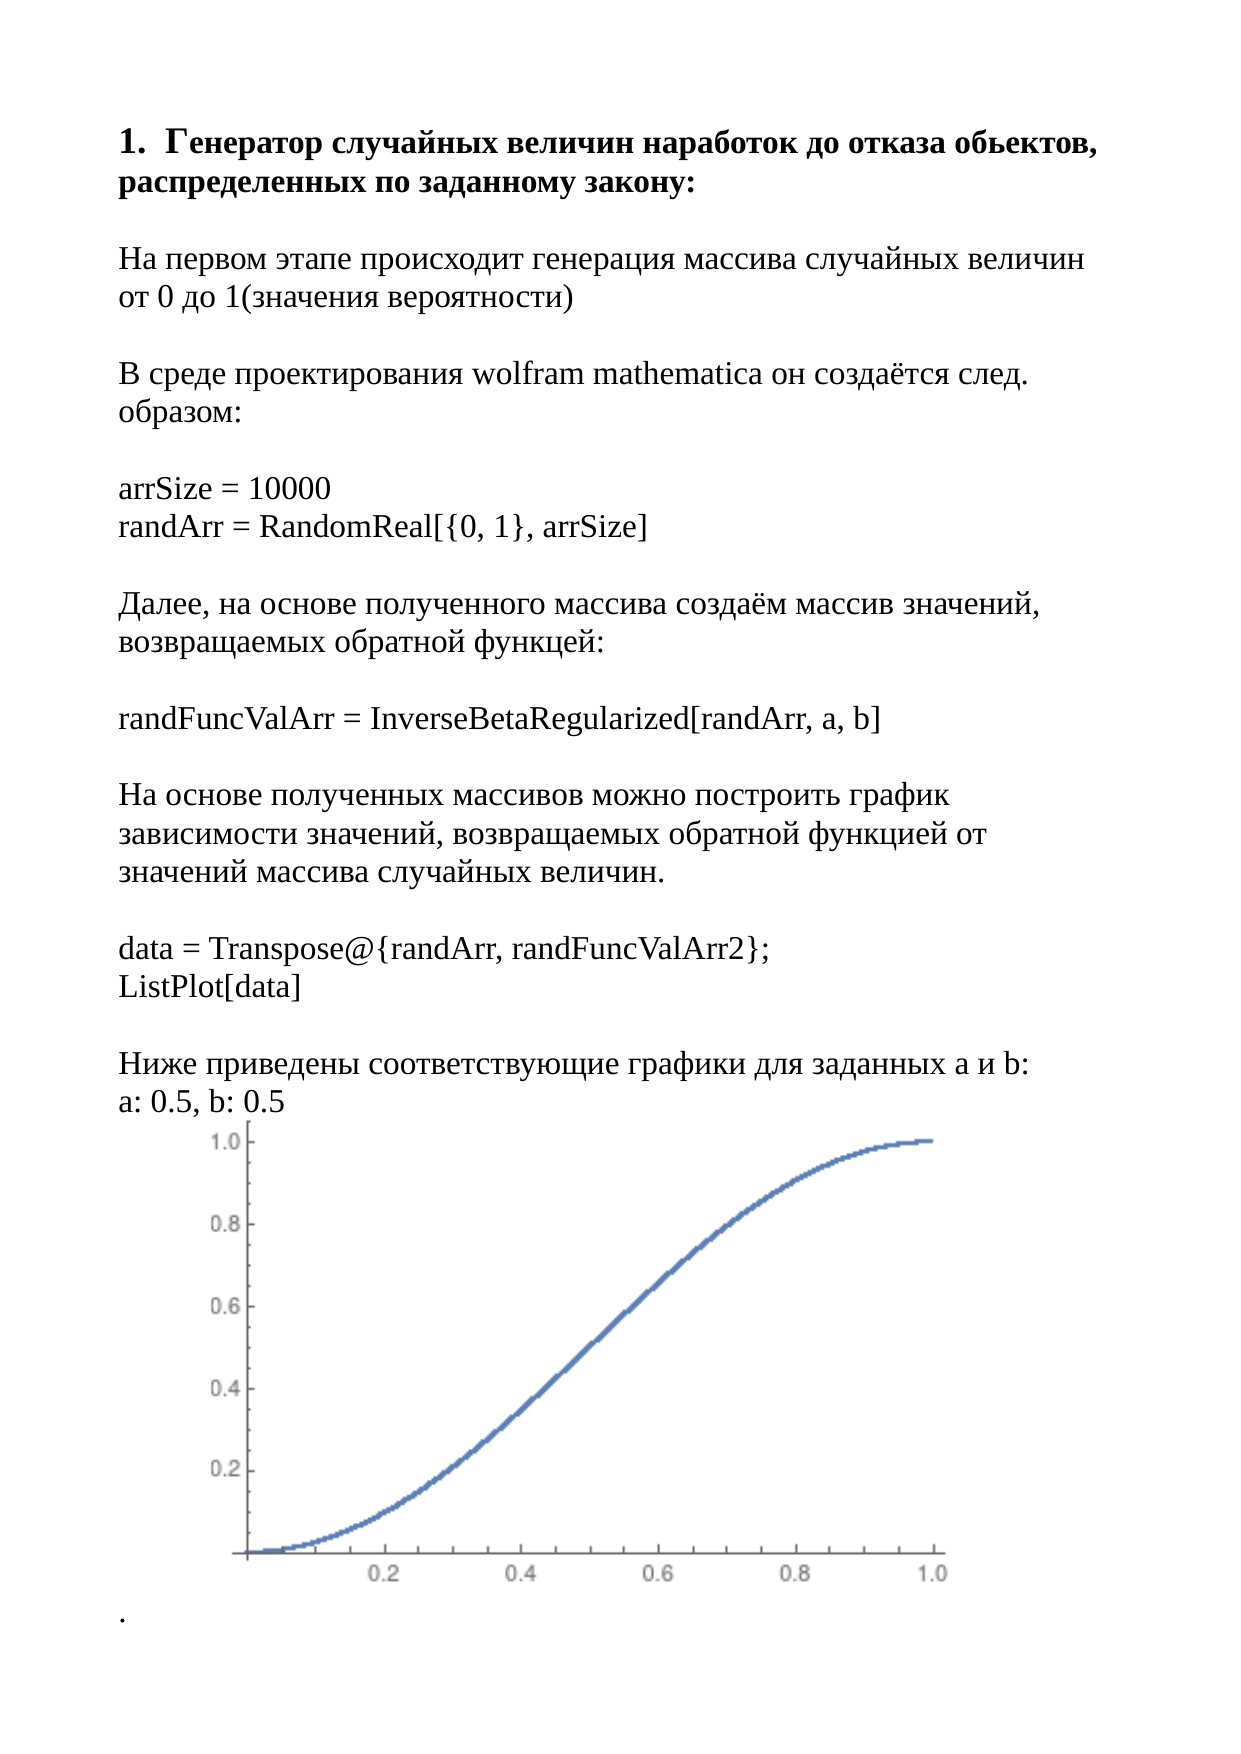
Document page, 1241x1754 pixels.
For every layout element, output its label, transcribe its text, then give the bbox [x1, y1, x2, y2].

text На первом этапе происходит генерация массива случайных величин [118, 238, 1122, 276]
text . [118, 1119, 1122, 1630]
text a: 0.5, b: 0.5 [118, 1081, 1122, 1119]
text от 0 до 1(значения вероятности) [118, 276, 1122, 314]
text ListPlot[data] [118, 966, 1122, 1004]
text 1. Генератор случайных величин наработок до отказа обьектов, распределенных по заданному закону: [118, 118, 1122, 199]
text На основе полученных массивов можно построить график зависимости значений, возвращаемых обратной функцией от значений массива случайных величин. [118, 774, 1122, 889]
text randFuncValArr = InverseBetaRegularized[randArr, a, b] [118, 698, 1122, 736]
text data = Transpose@{randArr, randFuncValArr2}; [118, 928, 1122, 966]
text arrSize = 10000 [118, 468, 1122, 506]
text Ниже приведены соответствующие графики для заданных a и b: [118, 1043, 1122, 1081]
text Далее, на основе полученного массива создаём массив значений, возвращаемых обратной функцей: [118, 583, 1122, 659]
text В среде проектирования wolfram mathematica он создаётся след. образом: [118, 353, 1122, 429]
text randArr = RandomReal[{0, 1}, arrSize] [118, 506, 1122, 544]
picture [210, 1119, 950, 1592]
